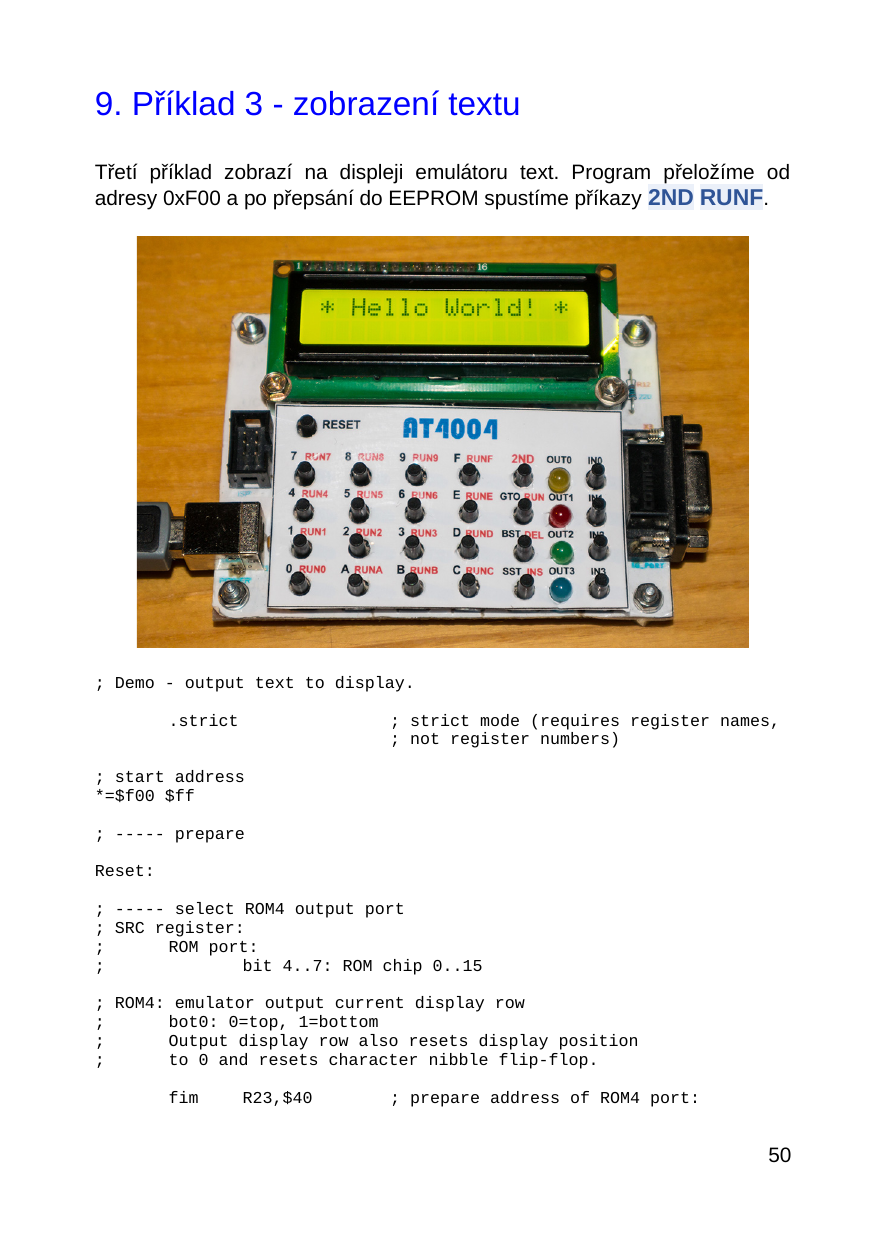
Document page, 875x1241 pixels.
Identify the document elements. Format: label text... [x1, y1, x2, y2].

text .strict ; strict mode (requires register names, [94, 712, 791, 731]
text fim R23,$40 ; prepare address of ROM4 port: [94, 1089, 791, 1108]
text *=$f00 $ff [94, 787, 791, 806]
text ; Demo - output text to display. [94, 674, 791, 693]
text ; Output display row also resets display position [94, 1033, 791, 1051]
picture [136, 236, 749, 648]
text ; ----- prepare [94, 825, 791, 844]
text ; ----- select ROM4 output port [94, 901, 791, 919]
text ; ROM4: emulator output current display row [94, 995, 791, 1014]
text ; start address [94, 769, 791, 787]
text Třetí příklad zobrazí na displeji emulátoru text. Program přeložíme od adresy 0xF00 a po přepsání do EEPROM spustíme příkazy 2ND RUNF. [94, 160, 791, 210]
text ; bit 4..7: ROM chip 0..15 [94, 957, 791, 976]
text ; not register numbers) [94, 731, 791, 750]
text ; bot0: 0=top, 1=bottom [94, 1014, 791, 1033]
text ; to 0 and resets character nibble flip-flop. [94, 1051, 791, 1070]
text ; ROM port: [94, 938, 791, 957]
subtitle Příklad 3 - zobrazení textu [94, 84, 791, 122]
text Reset: [94, 863, 791, 882]
text ; SRC register: [94, 919, 791, 938]
